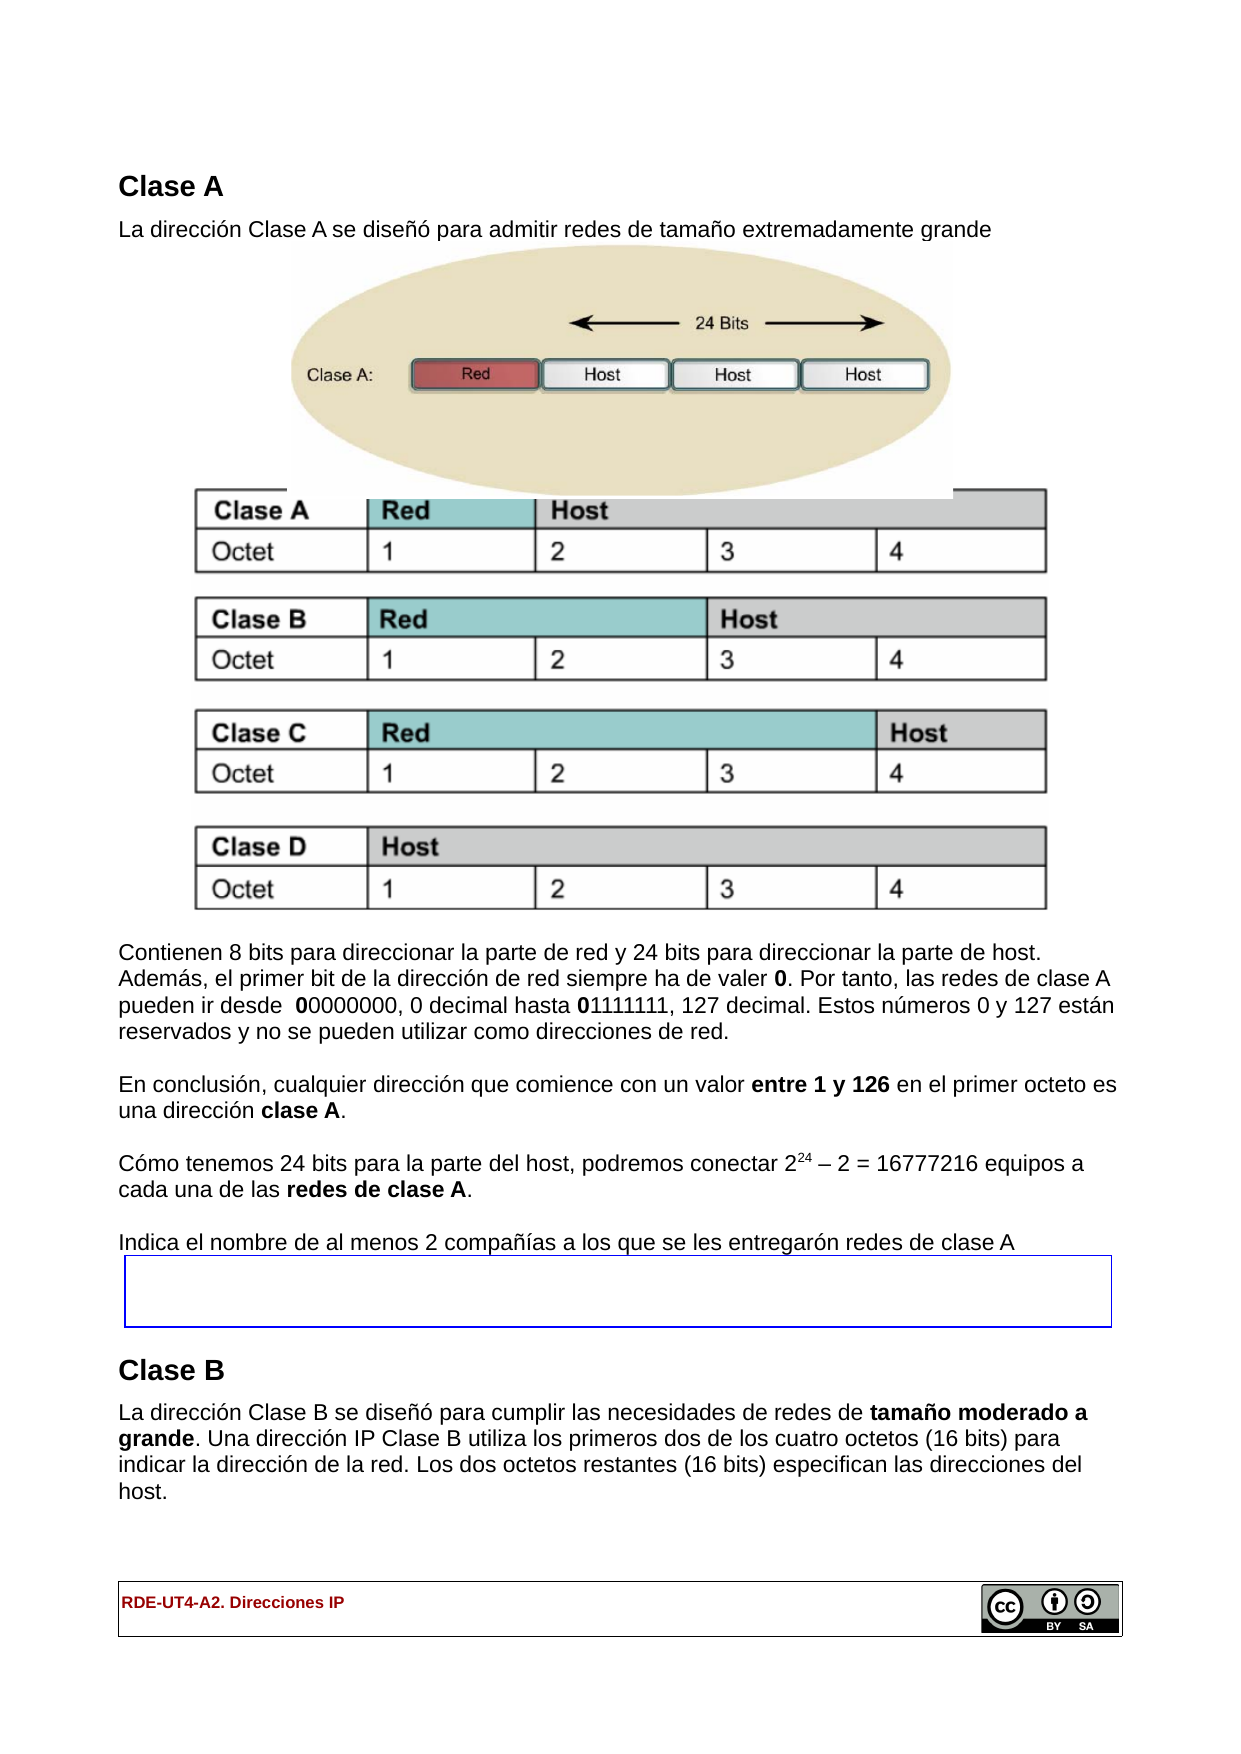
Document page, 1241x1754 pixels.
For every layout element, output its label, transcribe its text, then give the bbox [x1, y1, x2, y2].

text Contienen 8 bits para direccionar la parte de red y 24 bits para direccionar la parte de host. Además, el primer bit de la dirección de red siempre ha de valer 0. Por tanto, las redes de clase A pueden ir desde 00000000, 0 decimal hasta 01111111, 127 decimal. Estos números 0 y 127 están reservados y no se pueden utilizar como direcciones de red. [118, 939, 1122, 1044]
subtitle Clase B [118, 1352, 1122, 1386]
text Indica el nombre de al menos 2 compañías a los que se les entregarón redes de clase A [118, 1229, 1122, 1255]
picture [981, 1584, 1119, 1633]
text Cómo tenemos 24 bits para la parte del host, podremos conectar 224 – 2 = 16777216 equipos a cada una de las redes de clase A. [118, 1150, 1122, 1203]
picture [190, 241, 1050, 913]
text En conclusión, cualquier dirección que comience con un valor entre 1 y 126 en el primer octeto es una dirección clase A. [118, 1071, 1122, 1123]
text La dirección Clase A se diseñó para admitir redes de tamaño extremadamente grande [118, 216, 1122, 242]
table_header [126, 1256, 1111, 1326]
text La dirección Clase B se diseñó para cumplir las necesidades de redes de tamaño moderado a grande. Una dirección IP Clase B utiliza los primeros dos de los cuatro octetos (16 bits) para indicar la dirección de la red. Los dos octetos restantes (16 bits) especifican las direcciones del host. [118, 1398, 1122, 1504]
subtitle Clase A [118, 169, 1122, 203]
